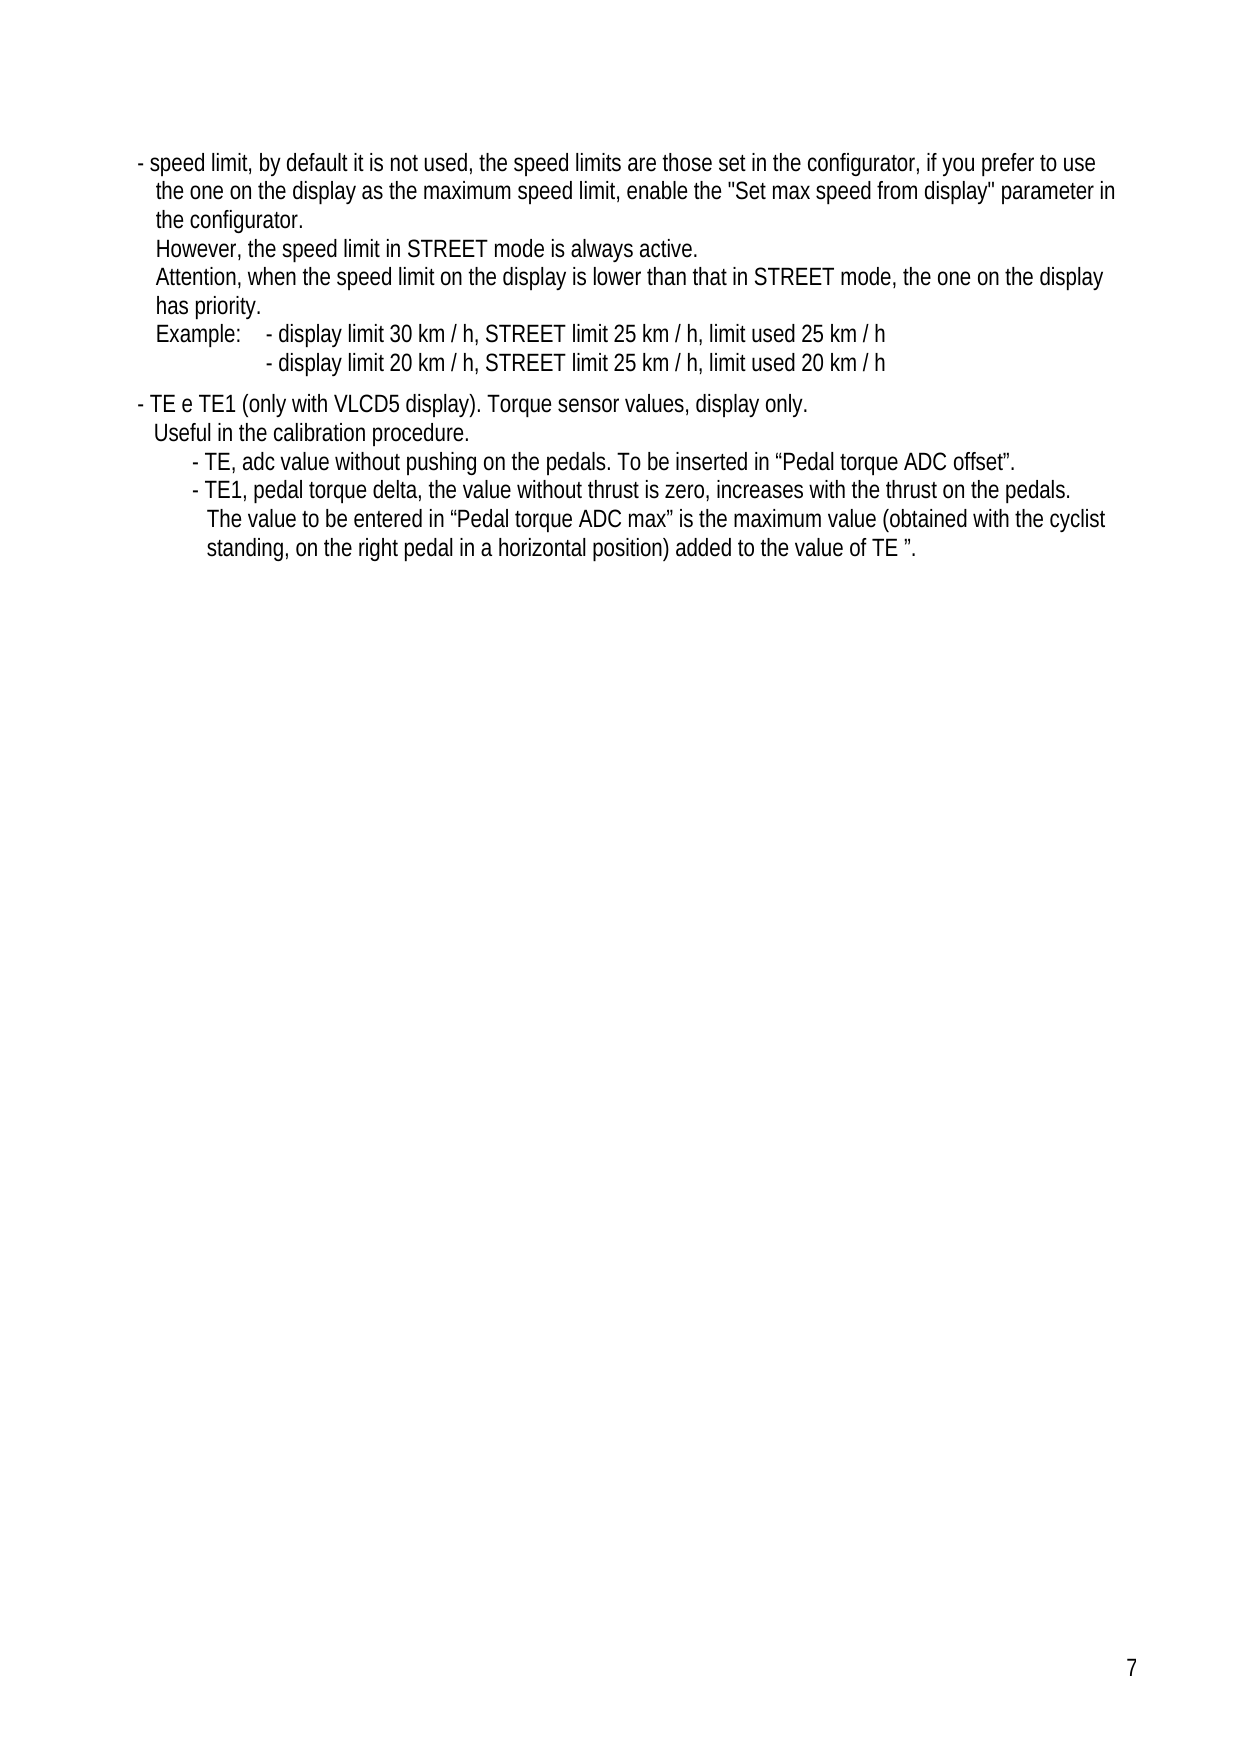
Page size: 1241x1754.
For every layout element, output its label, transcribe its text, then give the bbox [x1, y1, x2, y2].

text Example: - display limit 30 km / h, STREET limit 25 km / h, limit used 25 km / h - display limit 20 km / h, STREET limit 25 km / h, limit used 20 km / h [156, 319, 1125, 377]
text However, the speed limit in STREET mode is always active. [156, 233, 1125, 262]
text - TE1, pedal torque delta, the value without thrust is zero, increases with the thrust on the pedals. [137, 475, 1125, 504]
text - TE, adc value without pushing on the pedals. To be inserted in “Pedal torque ADC offset”. [137, 447, 1125, 475]
text - speed limit, by default it is not used, the speed limits are those set in the configurator, if you prefer to use the one on the display as the maximum speed limit, enable the "Set max speed from display" parameter in the configurator. [137, 148, 1125, 233]
text - TE e TE1 (only with VLCD5 display). Torque sensor values, display only. [137, 389, 1125, 418]
text Attention, when the speed limit on the display is lower than that in STREET mode, the one on the display has priority. [156, 262, 1125, 319]
subtitle The value to be entered in “Pedal torque ADC max” is the maximum value (obtained with the cyclist standing, on the right pedal in a horizontal position) added to the value of TE ”. [207, 504, 1125, 561]
text Useful in the calibration procedure. [153, 418, 1125, 447]
